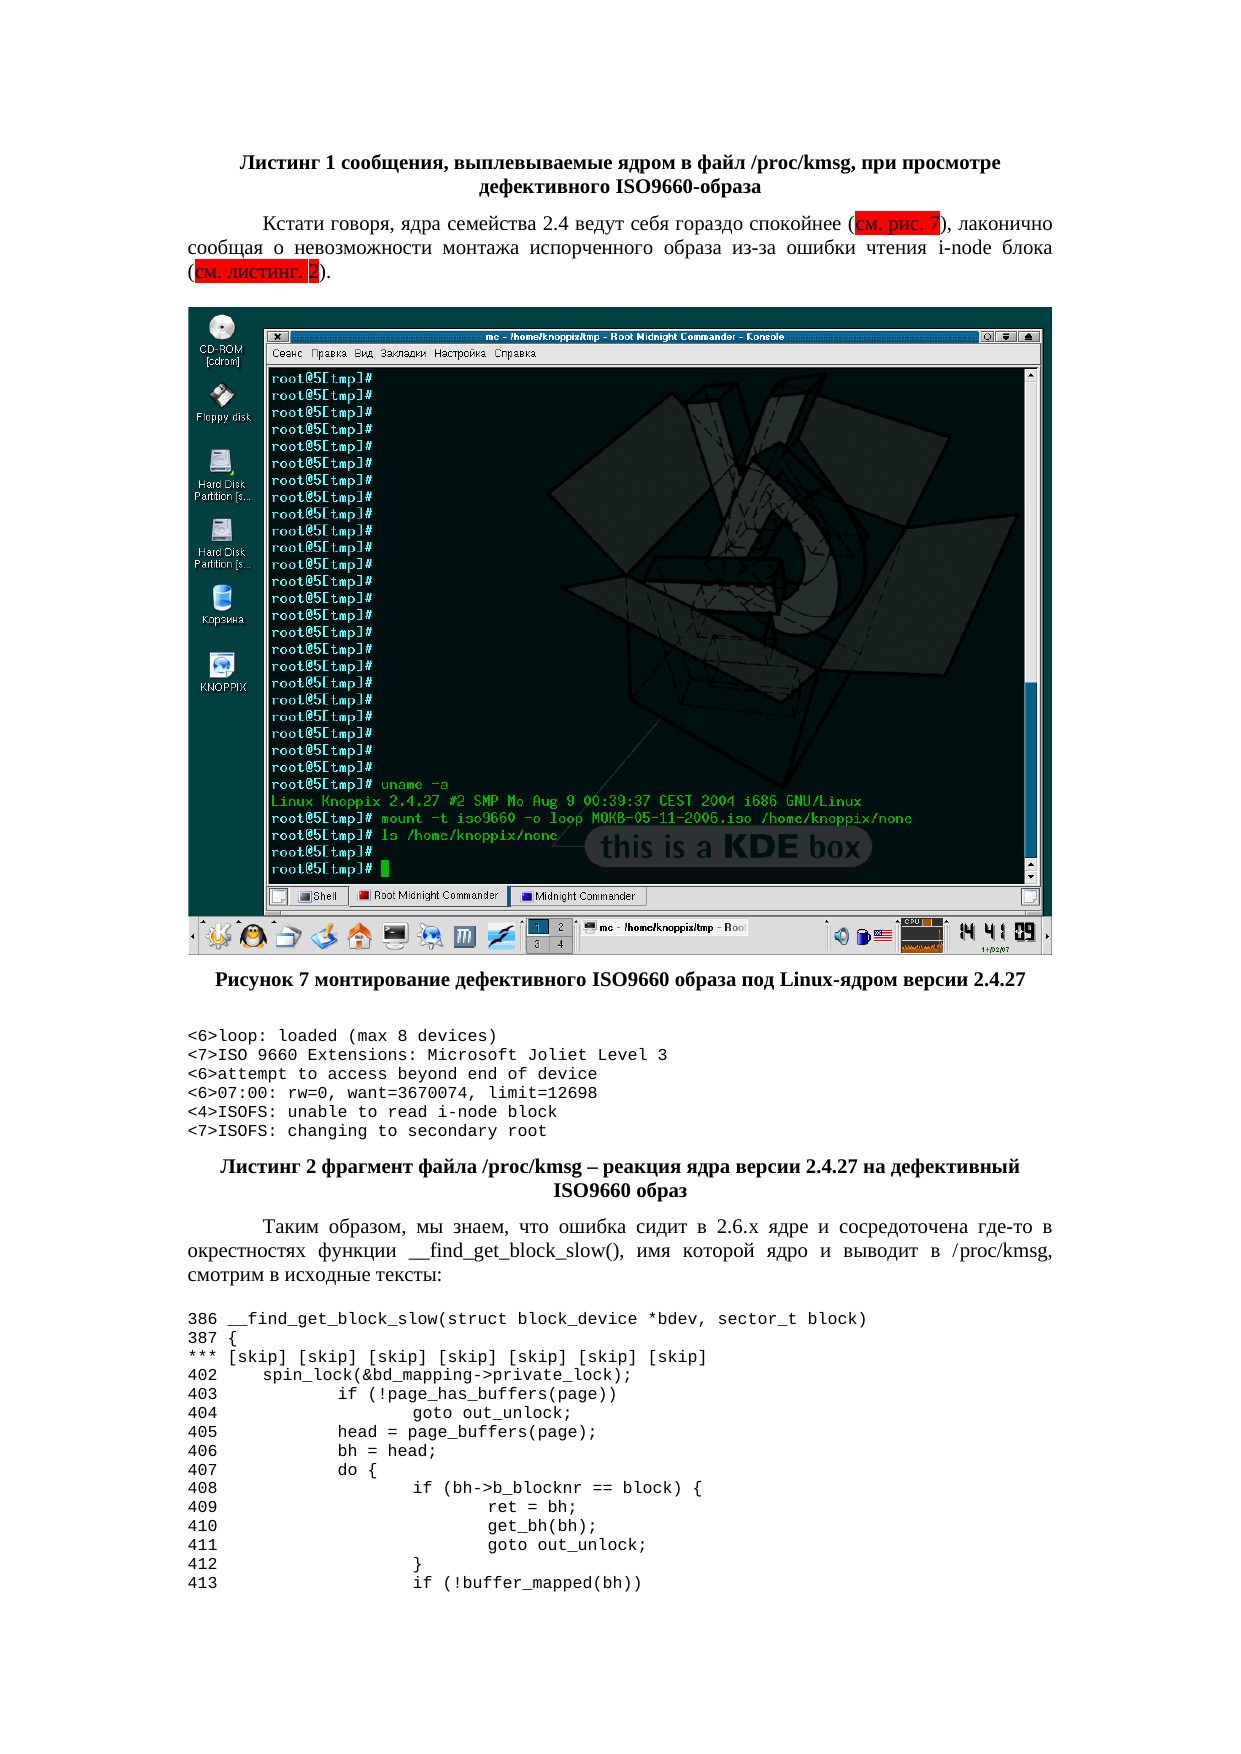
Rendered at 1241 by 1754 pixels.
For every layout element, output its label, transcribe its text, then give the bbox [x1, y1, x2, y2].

text <6>07:00: rw=0, want=3670074, limit=12698 [187, 1084, 1053, 1103]
text 413 if (!buffer_mapped(bh)) [187, 1574, 1053, 1593]
text Листинг 2 фрагмент файла /proc/kmsg – реакция ядра версии 2.4.27 на дефективный ISO9660 образ [187, 1153, 1053, 1202]
text Рисунок 7 монтирование дефективного ISO9660 образа под Linux-ядром версии 2.4.27 [187, 967, 1053, 991]
text 412 } [187, 1556, 1053, 1574]
text 408 if (bh->b_blocknr == block) { [187, 1480, 1053, 1499]
text <7>ISO 9660 Extensions: Microsoft Joliet Level 3 [187, 1047, 1053, 1066]
picture [188, 307, 1052, 955]
text 405 head = page_buffers(page); [187, 1423, 1053, 1442]
text 387 { [187, 1329, 1053, 1348]
text 407 do { [187, 1461, 1053, 1480]
text 403 if (!page_has_buffers(page)) [187, 1386, 1053, 1405]
text Листинг 1 сообщения, выплевываемые ядром в файл /proc/kmsg, при просмотре дефективного ISO9660-образа [187, 150, 1053, 198]
text <6>attempt to access beyond end of device [187, 1066, 1053, 1084]
text 402 spin_lock(&bd_mapping->private_lock); [187, 1367, 1053, 1386]
text *** [skip] [skip] [skip] [skip] [skip] [skip] [skip] [187, 1348, 1053, 1367]
text 410 get_bh(bh); [187, 1518, 1053, 1537]
text 409 ret = bh; [187, 1499, 1053, 1518]
text 386 __find_get_block_slow(struct block_device *bdev, sector_t block) [187, 1310, 1053, 1329]
text <7>ISOFS: changing to secondary root [187, 1122, 1053, 1141]
text Таким образом, мы знаем, что ошибка сидит в 2.6.x ядре и сосредоточена где-то в окрестностях функции __find_get_block_slow(), имя которой ядро и выводит в /proc/kmsg, смотрим в исходные тексты: [187, 1214, 1053, 1286]
text <4>ISOFS: unable to read i-node block [187, 1103, 1053, 1122]
text 406 bh = head; [187, 1442, 1053, 1461]
text 411 goto out_unlock; [187, 1537, 1053, 1556]
text <6>loop: loaded (max 8 devices) [187, 1028, 1053, 1047]
text Кстати говоря, ядра семейства 2.4 ведут себя гораздо спокойнее (см. рис. 7), лаконично сообщая о невозможности монтажа испорченного образа из-за ошибки чтения i-node блока (см. листинг. 2). [187, 211, 1053, 283]
text 404 goto out_unlock; [187, 1405, 1053, 1423]
